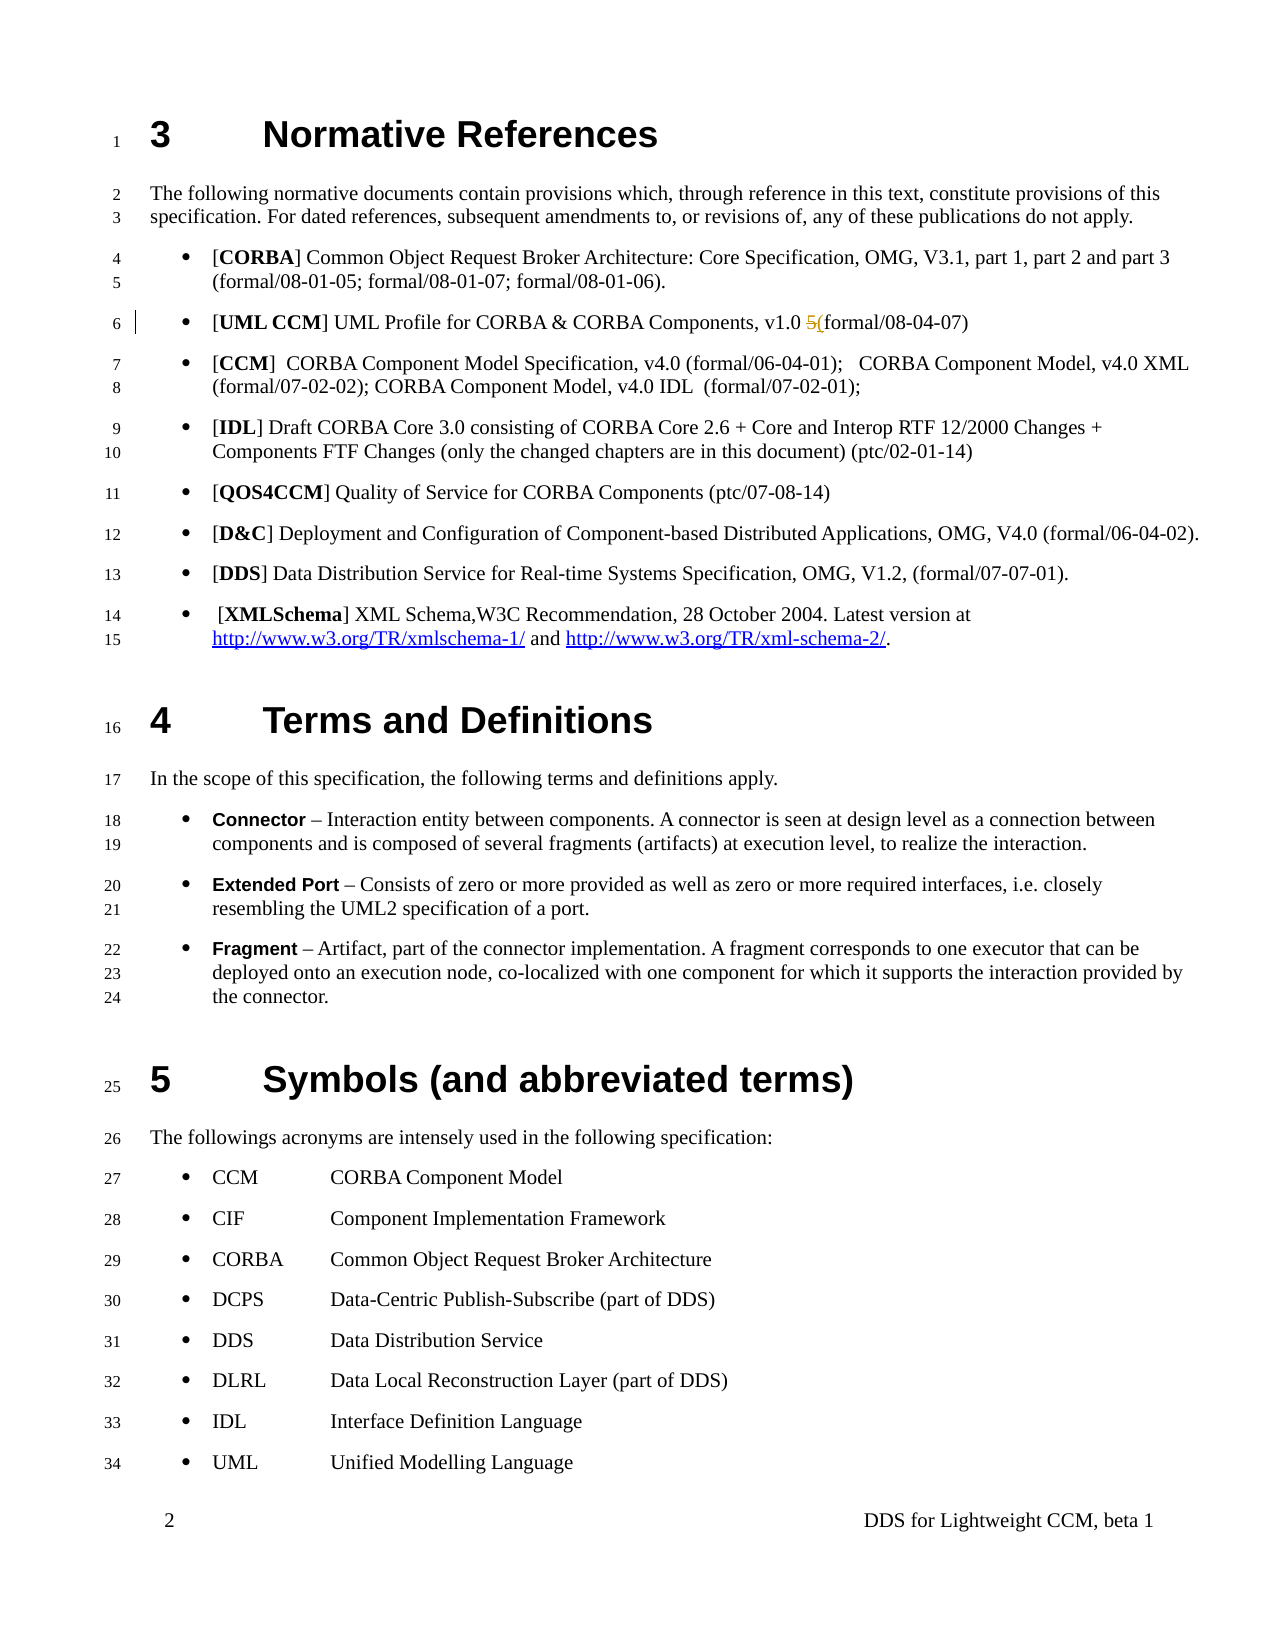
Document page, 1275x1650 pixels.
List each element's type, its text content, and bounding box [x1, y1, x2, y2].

list [D&C] Deployment and Configuration of Component-based Distributed Applications, OMG, V4.0 (formal/06-04-02). [182, 520, 1200, 544]
text The followings acronyms are intensely used in the following specification: [150, 1125, 1200, 1149]
list [IDL] Draft CORBA Core 3.0 consisting of CORBA Core 2.6 + Core and Interop RTF 12/2000 Changes + Components FTF Changes (only the changed chapters are in this document) (ptc/02-01-14) [182, 415, 1200, 463]
list CORBA Common Object Request Broker Architecture [182, 1247, 1200, 1271]
subtitle Symbols (and abbreviated terms) [150, 1057, 1200, 1100]
list DCPS Data-Centric Publish-Subscribe (part of DDS) [182, 1287, 1200, 1311]
list DDS Data Distribution Service [182, 1328, 1200, 1352]
list IDL Interface Definition Language [182, 1409, 1200, 1433]
subtitle Normative References [150, 112, 1200, 156]
list UML Unified Modelling Language [182, 1450, 1200, 1474]
list [CCM] CORBA Component Model Specification, v4.0 (formal/06-04-01); CORBA Component Model, v4.0 XML (formal/07-02-02); CORBA Component Model, v4.0 IDL (formal/07-02-01); [182, 350, 1200, 398]
list DLRL Data Local Reconstruction Layer (part of DDS) [182, 1368, 1200, 1392]
list CCM CORBA Component Model [182, 1165, 1200, 1189]
list [DDS] Data Distribution Service for Real-time Systems Specification, OMG, V1.2, (formal/07-07-01). [182, 561, 1200, 585]
list [CORBA] Common Object Request Broker Architecture: Core Specification, OMG, V3.1, part 1, part 2 and part 3 (formal/08-01-05; formal/08-01-07; formal/08-01-06). [182, 245, 1200, 293]
list [QOS4CCM] Quality of Service for CORBA Components (ptc/07-08-14) [182, 480, 1200, 504]
list Fragment – Artifact, part of the connector implementation. A fragment corresponds to one executor that can be deployed onto an execution node, co-localized with one component for which it supports the interaction provided by the connector. [182, 936, 1200, 1008]
text In the scope of this specification, the following terms and definitions apply. [150, 766, 1200, 790]
list [UML CCM] UML Profile for CORBA & CORBA Components, v1.0 (formal/08-04-07) [182, 310, 1200, 334]
list [XMLSchema] XML Schema,W3C Recommendation, 28 October 2004. Latest version at http://www.w3.org/TR/xmlschema-1/ and http://www.w3.org/TR/xml-schema-2/. [182, 602, 1200, 650]
list Extended Port – Consists of zero or more provided as well as zero or more required interfaces, i.e. closely resembling the UML2 specification of a port. [182, 871, 1200, 919]
list CIF Component Implementation Framework [182, 1206, 1200, 1230]
list Connector – Interaction entity between components. A connector is seen at design level as a connection between components and is composed of several fragments (artifacts) at execution level, to realize the interaction. [182, 807, 1200, 855]
text The following normative documents contain provisions which, through reference in this text, constitute provisions of this specification. For dated references, subsequent amendments to, or revisions of, any of these publications do not apply. [150, 180, 1200, 228]
subtitle Terms and Definitions [150, 698, 1200, 741]
